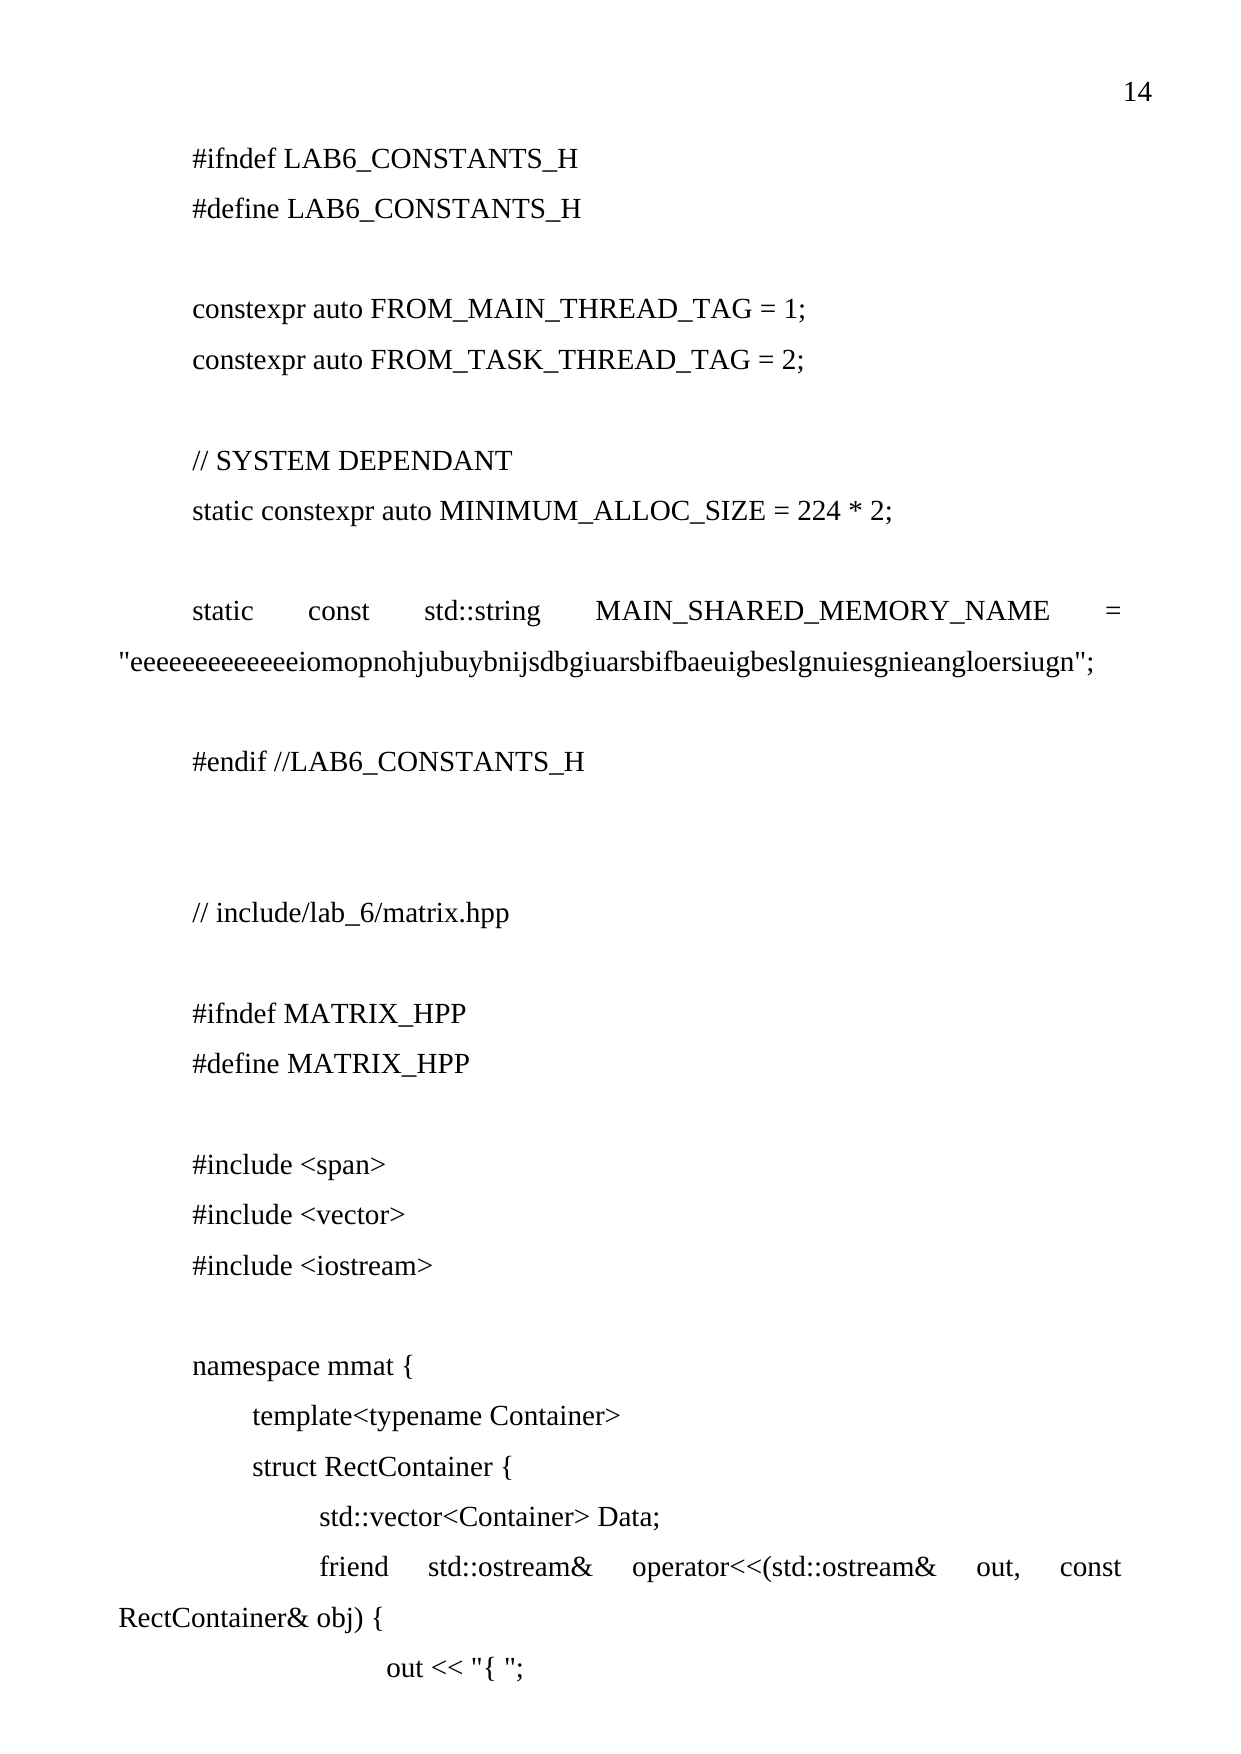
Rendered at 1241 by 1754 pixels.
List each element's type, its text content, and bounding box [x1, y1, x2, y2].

text template<typename Container> [118, 1398, 1122, 1432]
text constexpr auto FROM_TASK_THREAD_TAG = 2; [118, 342, 1122, 376]
text #ifndef MATRIX_HPP [118, 996, 1122, 1029]
text static const std::string MAIN_SHARED_MEMORY_NAME = "eeeeeeeeeeeeeiomopnohjubuybnijsdbgiuarsbifbaeuigbeslgnuiesgnieangloersiugn"; [118, 593, 1122, 677]
text // include/lab_6/matrix.hpp [118, 895, 1122, 929]
text static constexpr auto MINIMUM_ALLOC_SIZE = 224 * 2; [118, 493, 1122, 526]
text struct RectContainer { [118, 1449, 1122, 1482]
text friend std::ostream& operator<<(std::ostream& out, const RectContainer& obj) { [118, 1549, 1122, 1633]
text // SYSTEM DEPENDANT [118, 443, 1122, 476]
text #include <span> [118, 1147, 1122, 1181]
text constexpr auto FROM_MAIN_THREAD_TAG = 1; [118, 292, 1122, 325]
text namespace mmat { [118, 1348, 1122, 1382]
text #define MATRIX_HPP [118, 1046, 1122, 1080]
text out << "{ "; [118, 1650, 1122, 1684]
text #ifndef LAB6_CONSTANTS_H [118, 141, 1122, 174]
text #include <vector> [118, 1197, 1122, 1231]
text std::vector<Container> Data; [118, 1499, 1122, 1533]
text #endif //LAB6_CONSTANTS_H [118, 744, 1122, 778]
text #include <iostream> [118, 1248, 1122, 1281]
text #define LAB6_CONSTANTS_H [118, 191, 1122, 224]
